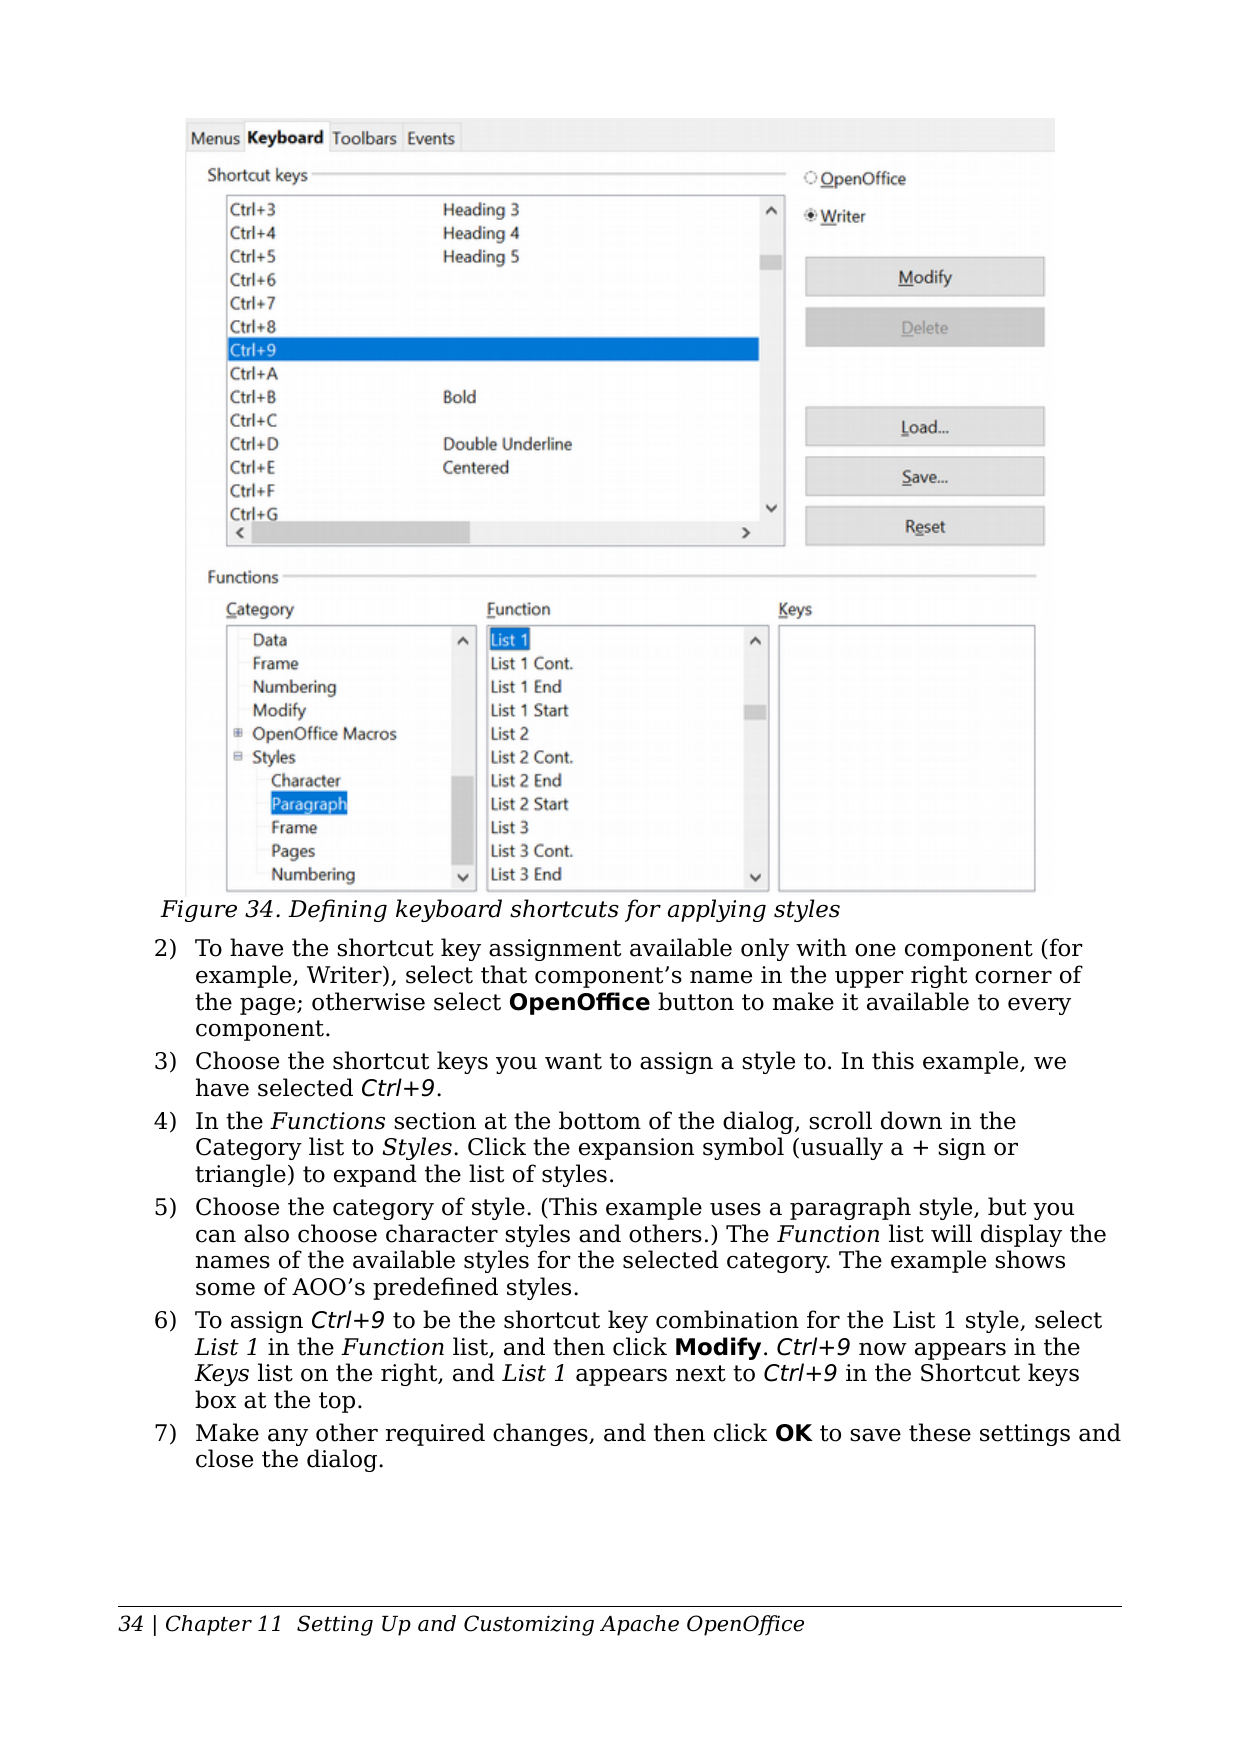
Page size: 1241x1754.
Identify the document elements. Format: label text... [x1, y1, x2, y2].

list Choose the category of style. (This example uses a paragraph style, but you can also choose character styles and others.) The Function list will display the names of the available styles for the selected category. The example shows some of AOO’s predefined styles. [177, 1194, 1122, 1301]
list To assign Ctrl+9 to be the shortcut key combination for the List 1 style, select List 1 in the Function list, and then click Modify. Ctrl+9 now appears in the Keys list on the right, and List 1 appears next to Ctrl+9 in the Shortcut keys box at the top. [177, 1307, 1122, 1414]
list To have the shortcut key assignment available only with one component (for example, Writer), select that component’s name in the upper right corner of the page; otherwise select OpenOffice button to make it available to every component. [177, 935, 1122, 1042]
list Choose the shortcut keys you want to assign a style to. In this example, we have selected Ctrl+9. [177, 1048, 1122, 1102]
picture [185, 118, 1055, 897]
text Figure 34. Defining keyboard shortcuts for applying styles [161, 118, 1079, 923]
list In the Functions section at the bottom of the dialog, scroll down in the Category list to Styles. Click the expansion symbol (usually a + sign or triangle) to expand the list of styles. [177, 1108, 1122, 1188]
list Make any other required changes, and then click OK to save these settings and close the dialog. [177, 1420, 1122, 1473]
